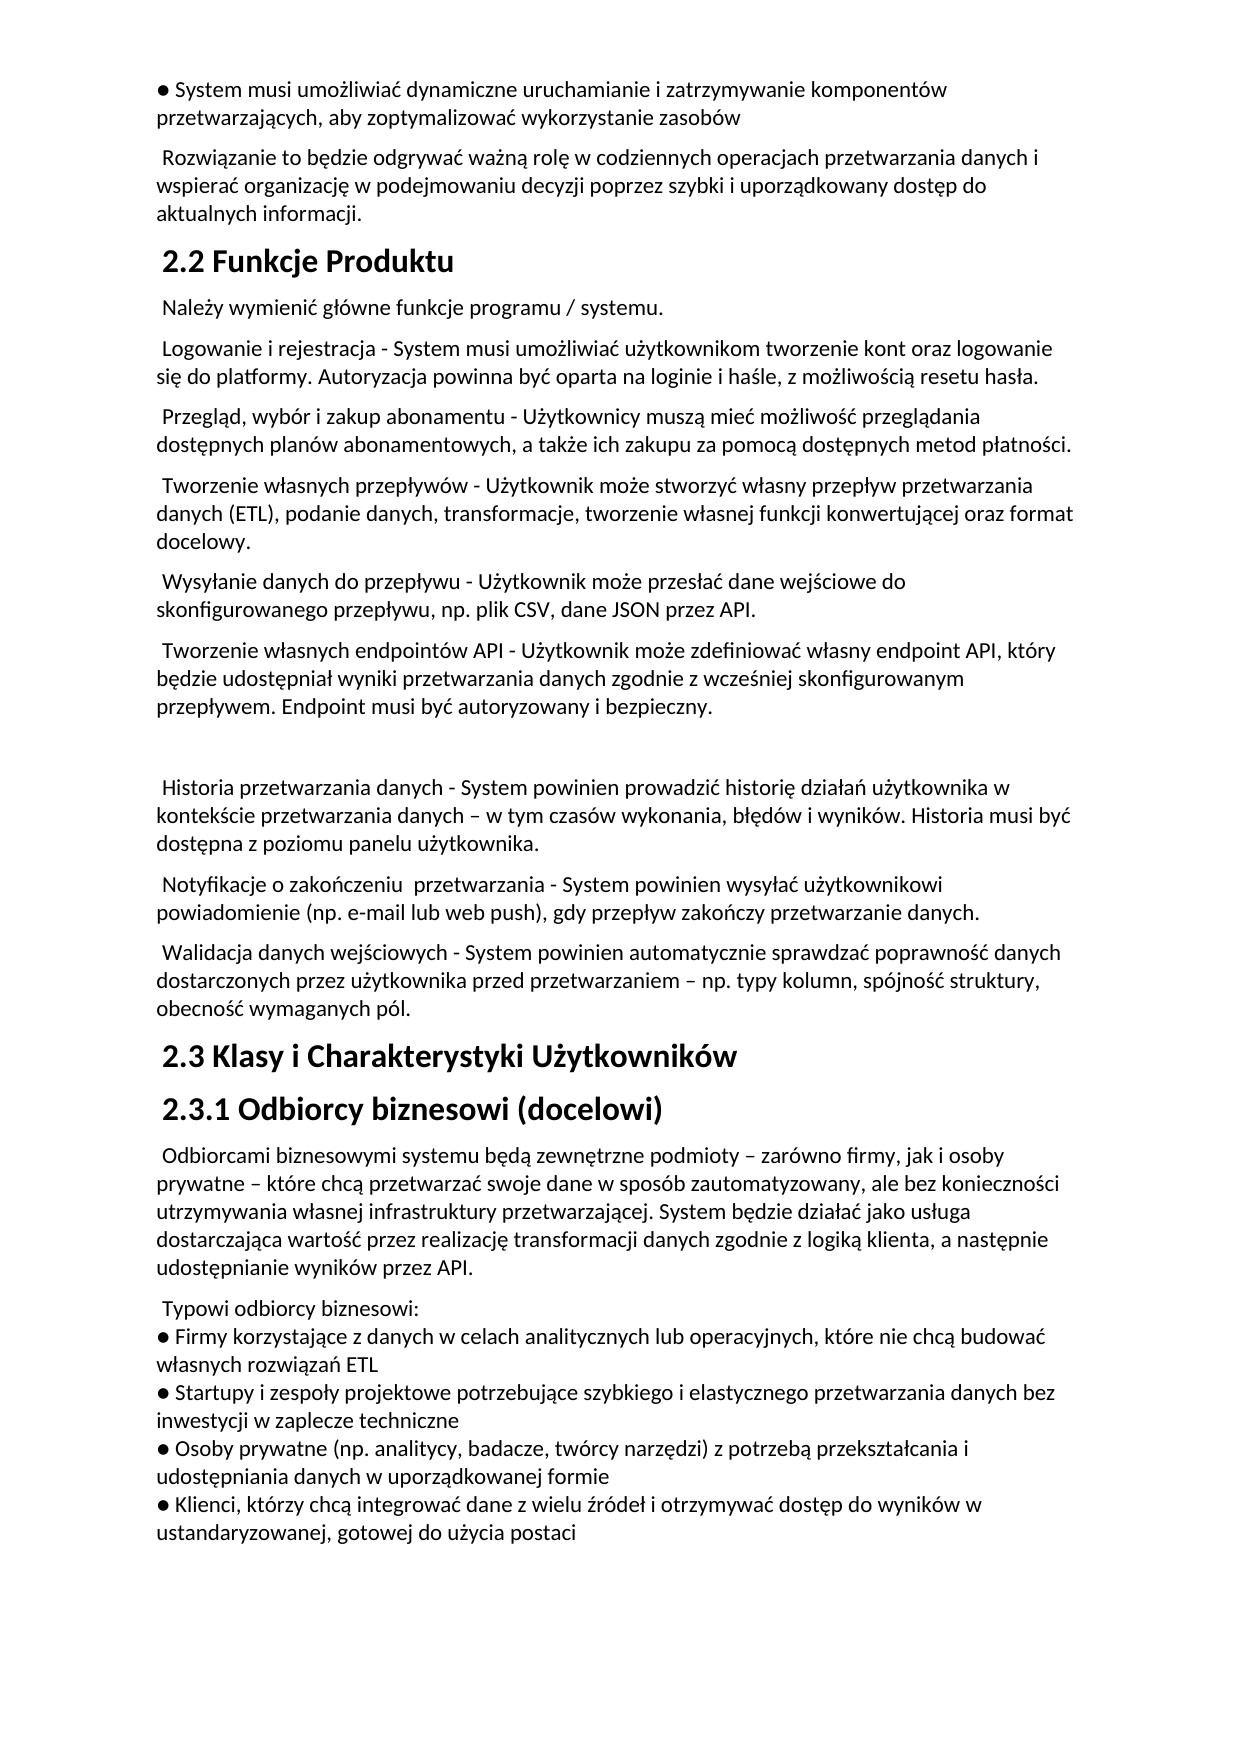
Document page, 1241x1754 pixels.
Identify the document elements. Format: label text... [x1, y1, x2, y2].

text Tworzenie własnych endpointów API - Użytkownik może zdefiniować własny endpoint API, który będzie udostępniał wyniki przetwarzania danych zgodnie z wcześniej skonfigurowanym przepływem. Endpoint musi być autoryzowany i bezpieczny. [156, 636, 1079, 720]
text Tworzenie własnych przepływów - Użytkownik może stworzyć własny przepływ przetwarzania danych (ETL), podanie danych, transformacje, tworzenie własnej funkcji konwertującej oraz format docelowy. [156, 471, 1079, 555]
text Walidacja danych wejściowych - System powinien automatycznie sprawdzać poprawność danych dostarczonych przez użytkownika przed przetwarzaniem – np. typy kolumn, spójność struktury, obecność wymaganych pól. [156, 938, 1079, 1022]
text Rozwiązanie to będzie odgrywać ważną rolę w codziennych operacjach przetwarzania danych i wspierać organizację w podejmowaniu decyzji poprzez szybki i uporządkowany dostęp do aktualnych informacji. [156, 143, 1079, 228]
subtitle 2.3.1 Odbiorcy biznesowi (docelowi) [156, 1088, 1079, 1129]
text Należy wymienić główne funkcje programu / systemu. [156, 293, 1079, 321]
text Przegląd, wybór i zakup abonamentu - Użytkownicy muszą mieć możliwość przeglądania dostępnych planów abonamentowych, a także ich zakupu za pomocą dostępnych metod płatności. [156, 402, 1079, 458]
text ● System musi umożliwiać dynamiczne uruchamianie i zatrzymywanie komponentów przetwarzających, aby zoptymalizować wykorzystanie zasobów [156, 75, 1079, 131]
text Odbiorcami biznesowymi systemu będą zewnętrzne podmioty – zarówno firmy, jak i osoby prywatne – które chcą przetwarzać swoje dane w sposób zautomatyzowany, ale bez konieczności utrzymywania własnej infrastruktury przetwarzającej. System będzie działać jako usługa dostarczająca wartość przez realizację transformacji danych zgodnie z logiką klienta, a następnie udostępnianie wyników przez API. [156, 1141, 1079, 1281]
text Notyfikacje o zakończeniu przetwarzania - System powinien wysyłać użytkownikowi powiadomienie (np. e-mail lub web push), gdy przepływ zakończy przetwarzanie danych. [156, 870, 1079, 926]
text Historia przetwarzania danych - System powinien prowadzić historię działań użytkownika w kontekście przetwarzania danych – w tym czasów wykonania, błędów i wyników. Historia musi być dostępna z poziomu panelu użytkownika. [156, 773, 1079, 857]
subtitle 2.3 Klasy i Charakterystyki Użytkowników [156, 1035, 1079, 1076]
subtitle 2.2 Funkcje Produktu [156, 240, 1079, 281]
text Typowi odbiorcy biznesowi: ● Firmy korzystające z danych w celach analitycznych lub operacyjnych, które nie chcą budować własnych rozwiązań ETL ● Startupy i zespoły projektowe potrzebujące szybkiego i elastycznego przetwarzania danych bez inwestycji w zaplecze techniczne ● Osoby prywatne (np. analitycy, badacze, twórcy narzędzi) z potrzebą przekształcania i udostępniania danych w uporządkowanej formie ● Klienci, którzy chcą integrować dane z wielu źródeł i otrzymywać dostęp do wyników w ustandaryzowanej, gotowej do użycia postaci [156, 1294, 1079, 1546]
text Wysyłanie danych do przepływu - Użytkownik może przesłać dane wejściowe do skonfigurowanego przepływu, np. plik CSV, dane JSON przez API. [156, 567, 1079, 623]
text Logowanie i rejestracja - System musi umożliwiać użytkownikom tworzenie kont oraz logowanie się do platformy. Autoryzacja powinna być oparta na loginie i haśle, z możliwością resetu hasła. [156, 334, 1079, 390]
